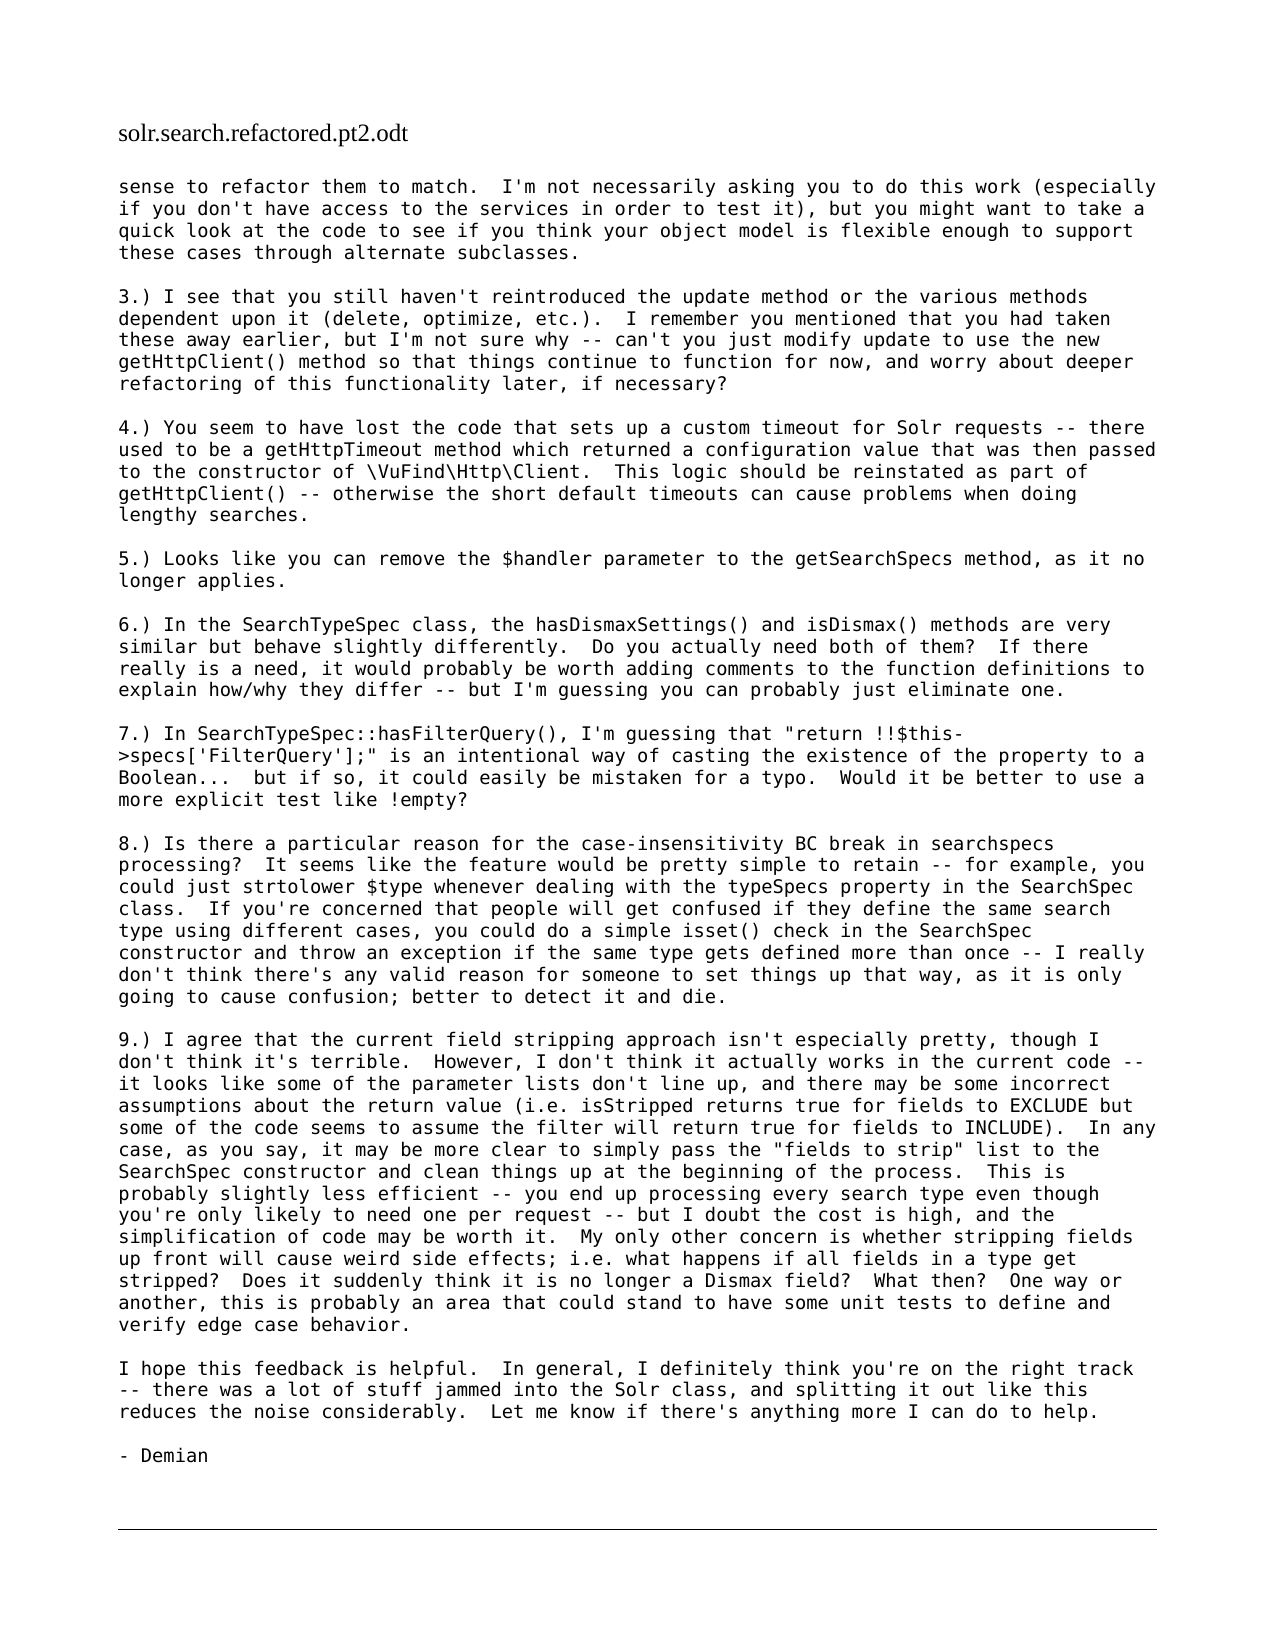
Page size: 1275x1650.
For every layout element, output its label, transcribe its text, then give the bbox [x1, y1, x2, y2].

text sense to refactor them to match. I'm not necessarily asking you to do this work (especially if you don't have access to the services in order to test it), but you might want to take a quick look at the code to see if you think your object model is flexible enough to support these cases through alternate subclasses. [118, 176, 1157, 264]
text 8.) Is there a particular reason for the case-insensitivity BC break in searchspecs processing? It seems like the feature would be pretty simple to retain -- for example, you could just strtolower $type whenever dealing with the typeSpecs property in the SearchSpec class. If you're concerned that people will get confused if they define the same search type using different cases, you could do a simple isset() check in the SearchSpec constructor and throw an exception if the same type gets defined more than once -- I really don't think there's any valid reason for someone to set things up that way, as it is only going to cause confusion; better to detect it and die. [118, 833, 1157, 1008]
text 9.) I agree that the current field stripping approach isn't especially pretty, though I don't think it's terrible. However, I don't think it actually works in the current code -- it looks like some of the parameter lists don't line up, and there may be some incorrect assumptions about the return value (i.e. isStripped returns true for fields to EXCLUDE but some of the code seems to assume the filter will return true for fields to INCLUDE). In any case, as you say, it may be more clear to simply pass the "fields to strip" list to the SearchSpec constructor and clean things up at the beginning of the process. This is probably slightly less efficient -- you end up processing every search type even though you're only likely to need one per request -- but I doubt the cost is high, and the simplification of code may be worth it. My only other concern is whether stripping fields up front will cause weird side effects; i.e. what happens if all fields in a type get stripped? Does it suddenly think it is no longer a Dismax field? What then? One way or another, this is probably an area that could stand to have some unit tests to define and verify edge case behavior. [118, 1029, 1157, 1336]
text I hope this feedback is helpful. In general, I definitely think you're on the right track -- there was a lot of stuff jammed into the Solr class, and splitting it out like this reduces the noise considerably. Let me know if there's anything more I can do to help. [118, 1358, 1157, 1423]
text 5.) Looks like you can remove the $handler parameter to the getSearchSpecs method, as it no longer applies. [118, 548, 1157, 592]
text - Demian [118, 1445, 1157, 1467]
text 4.) You seem to have lost the code that sets up a custom timeout for Solr requests -- there used to be a getHttpTimeout method which returned a configuration value that was then passed to the constructor of \VuFind\Http\Client. This logic should be reinstated as part of getHttpClient() -- otherwise the short default timeouts can cause problems when doing lengthy searches. [118, 417, 1157, 526]
text 6.) In the SearchTypeSpec class, the hasDismaxSettings() and isDismax() methods are very similar but behave slightly differently. Do you actually need both of them? If there really is a need, it would probably be worth adding comments to the function definitions to explain how/why they differ -- but I'm guessing you can probably just eliminate one. [118, 614, 1157, 701]
text 7.) In SearchTypeSpec::hasFilterQuery(), I'm guessing that "return !!$this->specs['FilterQuery'];" is an intentional way of casting the existence of the property to a Boolean... but if so, it could easily be mistaken for a typo. Would it be better to use a more explicit test like !empty? [118, 723, 1157, 811]
text 3.) I see that you still haven't reintroduced the update method or the various methods dependent upon it (delete, optimize, etc.). I remember you mentioned that you had taken these away earlier, but I'm not sure why -- can't you just modify update to use the new getHttpClient() method so that things continue to function for now, and worry about deeper refactoring of this functionality later, if necessary? [118, 286, 1157, 395]
